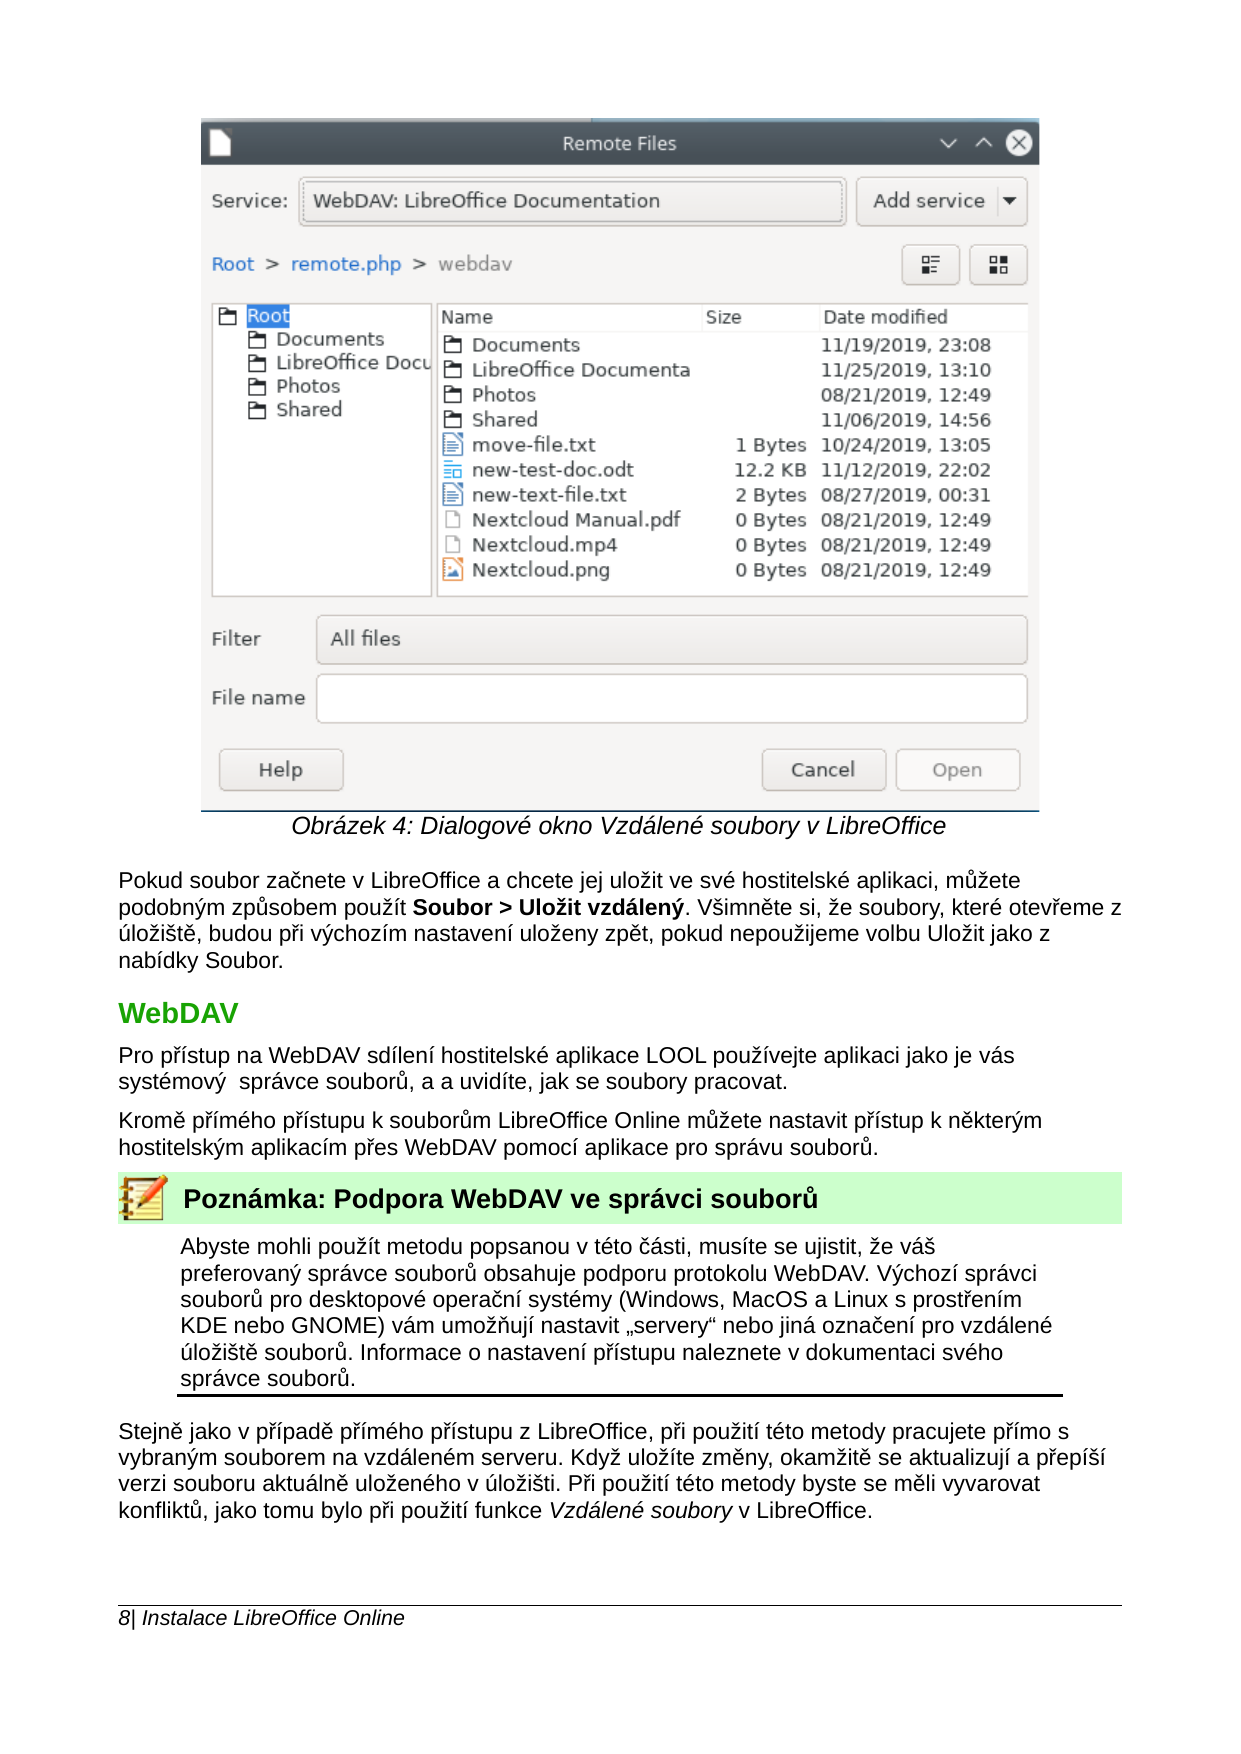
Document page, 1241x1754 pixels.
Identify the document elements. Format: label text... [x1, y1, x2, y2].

picture [119, 1173, 170, 1224]
text Pro přístup na WebDAV sdílení hostitelské aplikace LOOL používejte aplikaci jako je vás systémový správce souborů, a a uvidíte, jak se soubory pracovat. [118, 1042, 1122, 1094]
text Stejně jako v případě přímého přístupu z LibreOffice, při použití této metody pracujete přímo s vybraným souborem na vzdáleném serveru. Když uložíte změny, okamžitě se aktualizují a přepíší verzi souboru aktuálně uloženého v úložišti. Při použití této metody byste se měli vyvarovat konfliktů, jako tomu bylo při použití funkce Vzdálené soubory v LibreOffice. [118, 1418, 1122, 1523]
subtitle Poznámka: Podpora WebDAV ve správci souborů [118, 1172, 1122, 1224]
text Abyste mohli použít metodu popsanou v této části, musíte se ujistit, že váš preferovaný správce souborů obsahuje podporu protokolu WebDAV. Výchozí správci souborů pro desktopové operační systémy (Windows, MacOS a Linux s prostřením KDE nebo GNOME) vám umožňují nastavit „servery“ nebo jiná označení pro vzdálené úložiště souborů. Informace o nastavení přístupu naleznete v dokumentaci svého správce souborů. [177, 1230, 1063, 1394]
text Pokud soubor začnete v LibreOffice a chcete jej uložit ve své hostitelské aplikaci, můžete podobným způsobem použít Soubor > Uložit vzdálený. Všimněte si, že soubory, které otevřeme z úložiště, budou při výchozím nastavení uloženy zpět, pokud nepoužijeme volbu Uložit jako z nabídky Soubor. [118, 867, 1122, 973]
text Kromě přímého přístupu k souborům LibreOffice Online můžete nastavit přístup k některým hostitelským aplikacím přes WebDAV pomocí aplikace pro správu souborů. [118, 1107, 1122, 1160]
text Obrázek 4: Dialogové okno Vzdálené soubory v LibreOffice [174, 118, 1066, 840]
picture [201, 118, 1040, 812]
subtitle WebDAV [118, 997, 1122, 1030]
